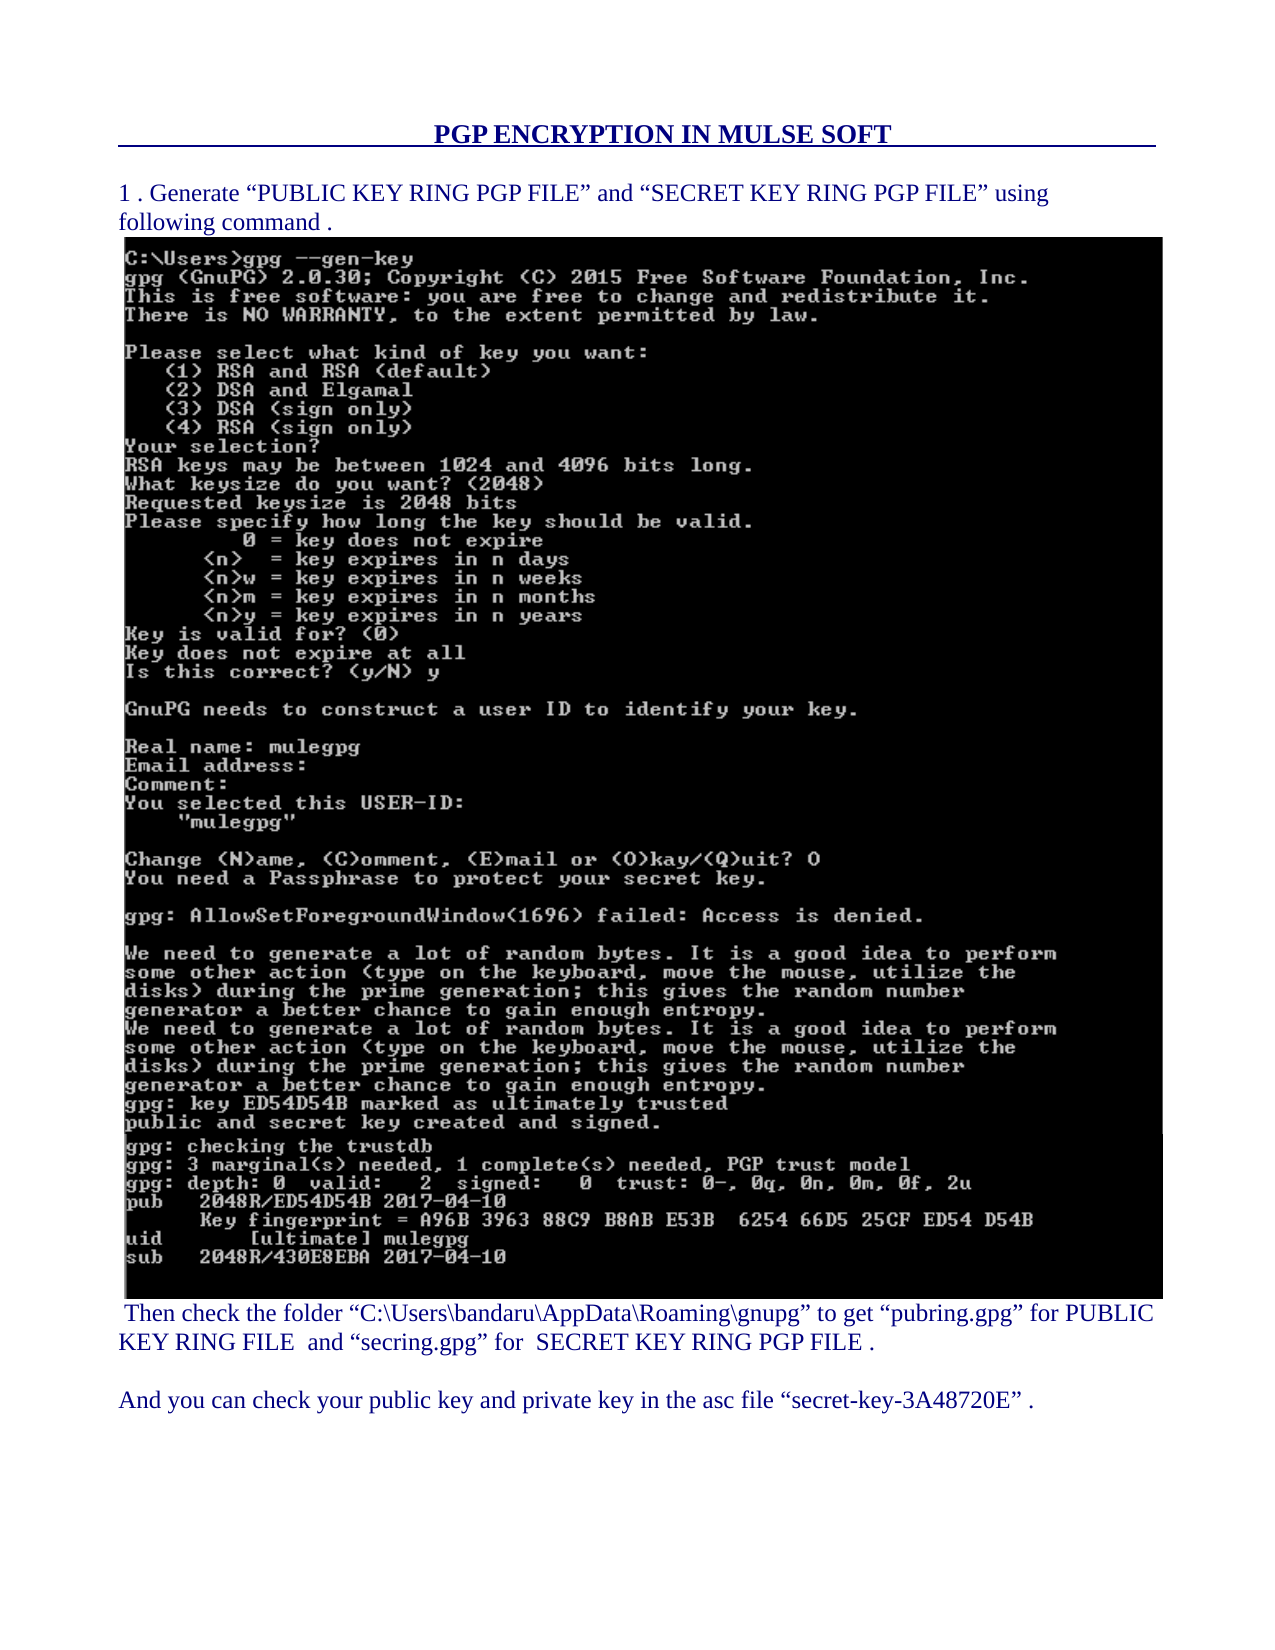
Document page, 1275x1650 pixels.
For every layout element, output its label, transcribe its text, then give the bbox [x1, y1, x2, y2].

text 1 . Generate “PUBLIC KEY RING PGP FILE” and “SECRET KEY RING PGP FILE” using following command . [118, 178, 1157, 236]
text And you can check your public key and private key in the asc file “secret-key-3A48720E” . [118, 1385, 1157, 1413]
text Then check the folder “C:\Users\bandaru\AppData\Roaming\gnupg” to get “pubring.gpg” for PUBLIC KEY RING FILE and “secring.gpg” for SECRET KEY RING PGP FILE . [118, 236, 1157, 1356]
text PGP ENCRYPTION IN MULSE SOFT [118, 118, 1157, 149]
picture [124, 237, 1163, 1299]
